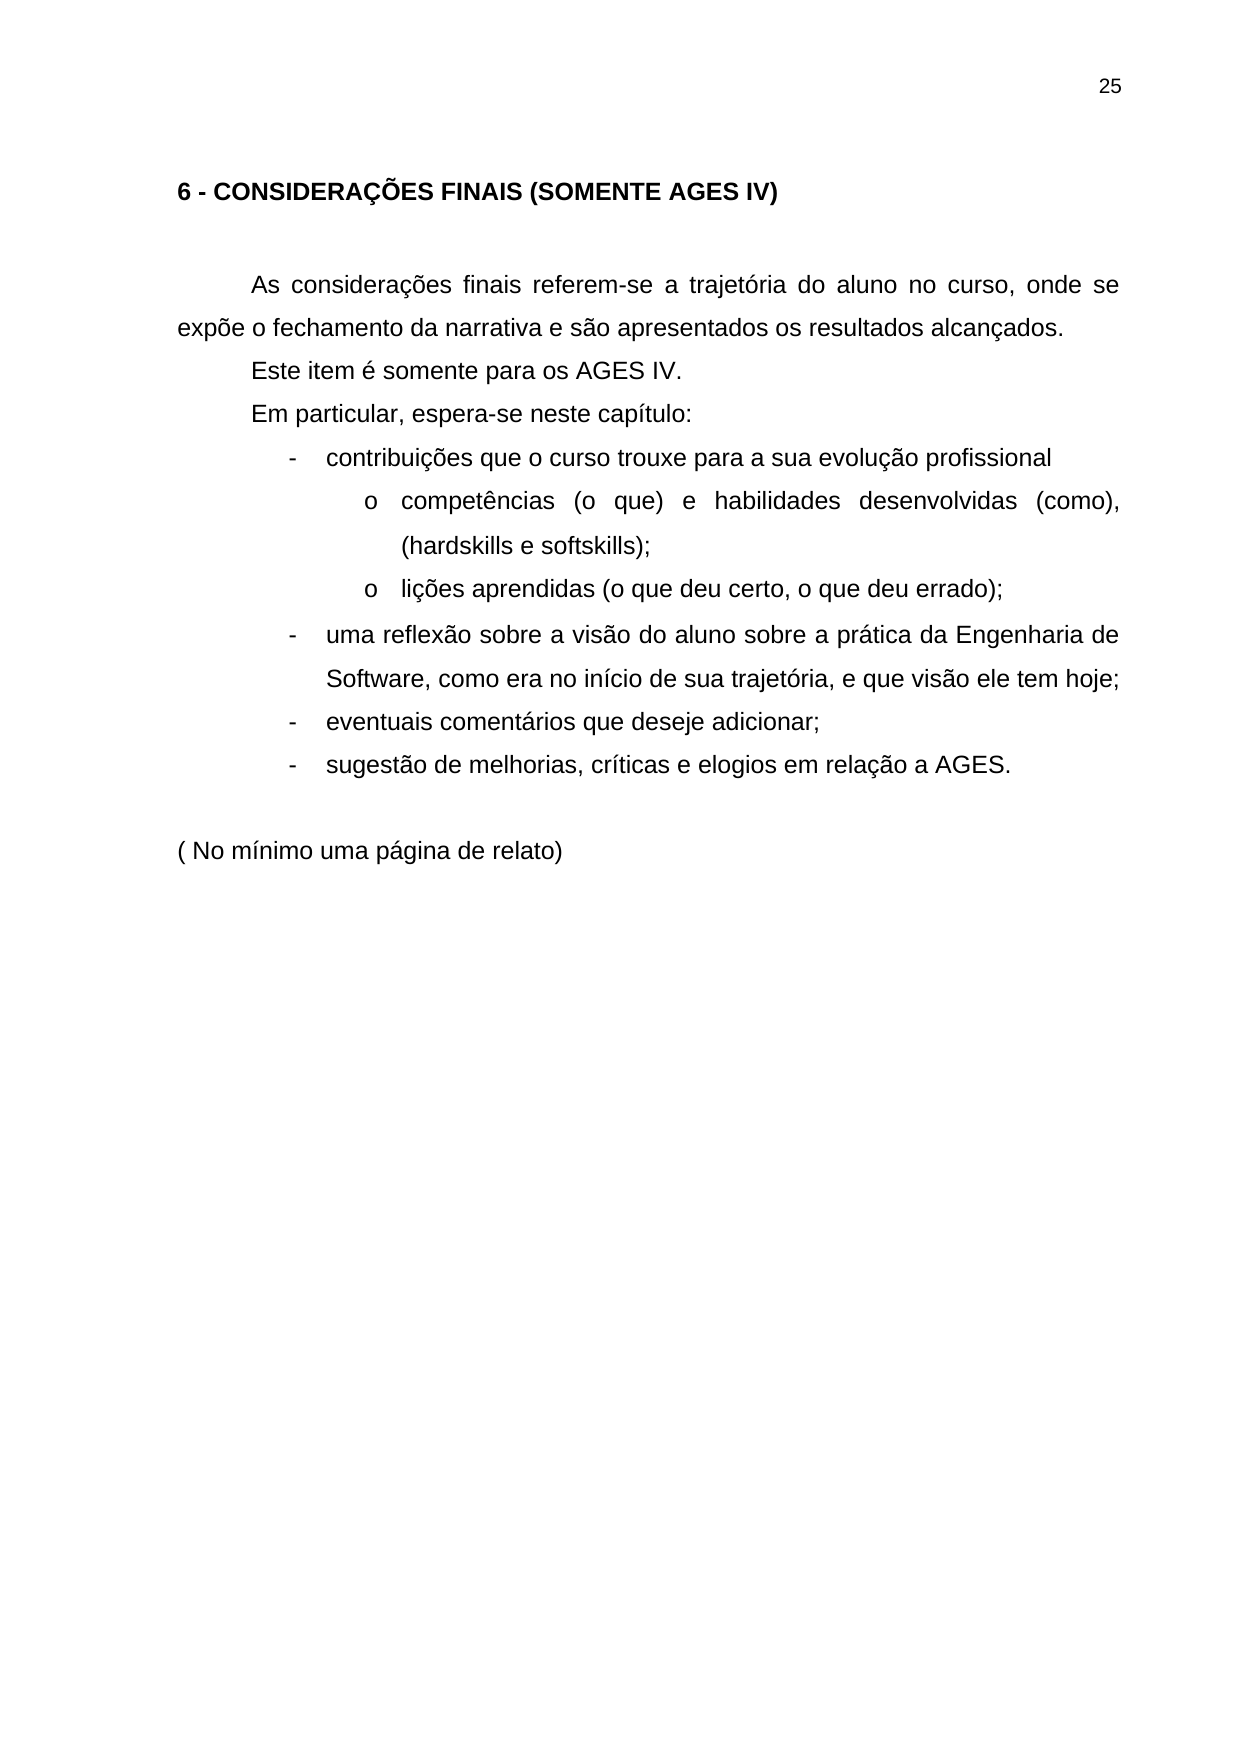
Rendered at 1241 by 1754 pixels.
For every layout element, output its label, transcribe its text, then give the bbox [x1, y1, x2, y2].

list competências (o que) e habilidades desenvolvidas (como), (hardskills e softskills); [363, 486, 1122, 560]
list contribuições que o curso trouxe para a sua evolução profissional [288, 443, 1122, 471]
text As considerações finais referem-se a trajetória do aluno no curso, onde se expõe o fechamento da narrativa e são apresentados os resultados alcançados. [177, 270, 1122, 342]
text 6 - CONSIDERAÇÕES FINAIS (Somente AGES IV) [177, 177, 1122, 206]
list eventuais comentários que deseje adicionar; [288, 707, 1122, 736]
list sugestão de melhorias, críticas e elogios em relação a AGES. [288, 750, 1122, 779]
list uma reflexão sobre a visão do aluno sobre a prática da Engenharia de Software, como era no início de sua trajetória, e que visão ele tem hoje; [288, 621, 1122, 692]
text Em particular, espera-se neste capítulo: [177, 399, 1122, 428]
text Este item é somente para os AGES IV. [177, 356, 1122, 385]
list lições aprendidas (o que deu certo, o que deu errado); [363, 574, 1122, 605]
text ( No mínimo uma página de relato) [177, 836, 1122, 865]
